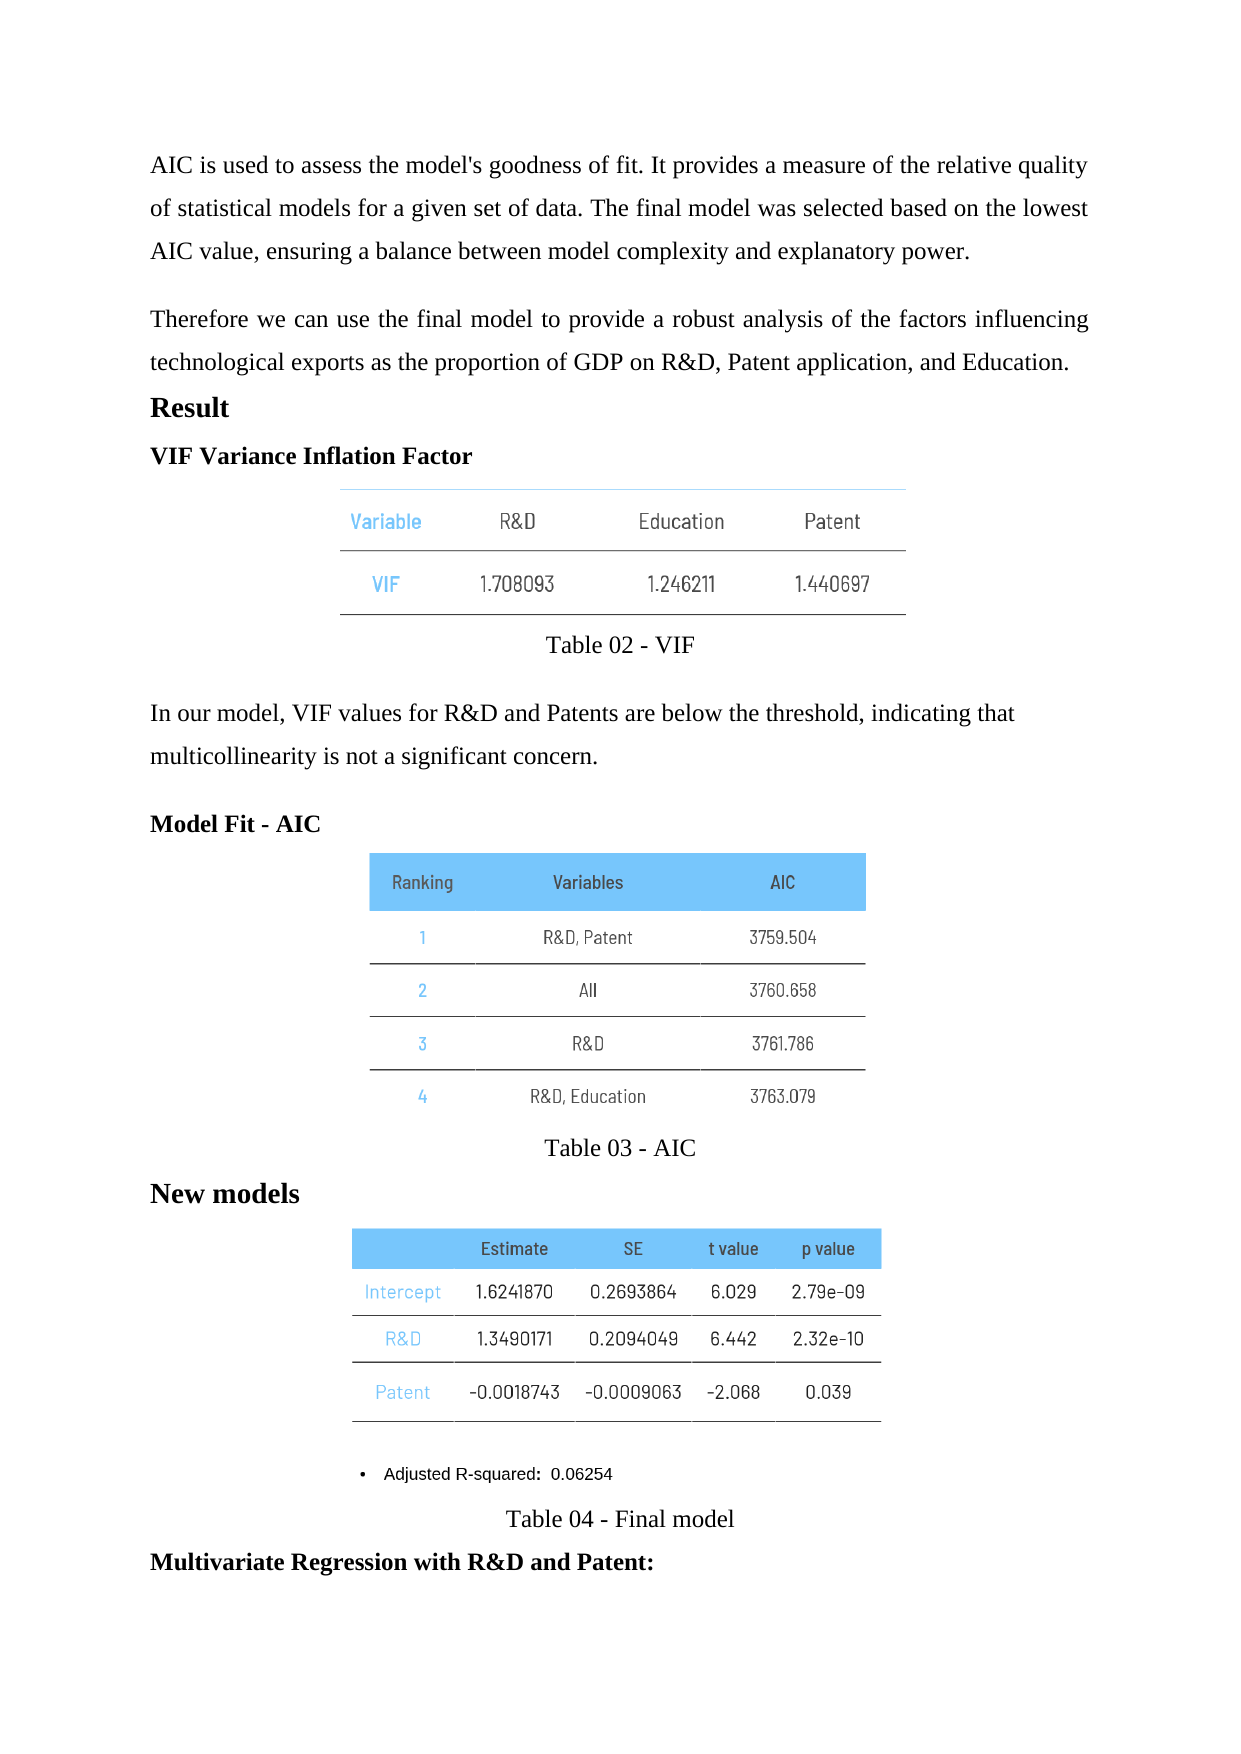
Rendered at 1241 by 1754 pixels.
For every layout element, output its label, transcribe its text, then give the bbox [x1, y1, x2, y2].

text Multivariate Regression with R&D and Patent:​ [150, 1547, 1090, 1576]
picture [367, 852, 873, 1121]
text Table 02 - VIF [150, 630, 1090, 659]
text Table 04 - Final model [150, 1504, 1090, 1533]
text Model Fit - AIC [150, 809, 1090, 838]
text AIC is used to assess the model's goodness of fit. It provides a measure of the relative quality of statistical models for a given set of data. The final model was selected based on the lowest AIC value, ensuring a balance between model complexity and explanatory power. [150, 150, 1090, 265]
text VIF Variance Inflation Factor [150, 441, 1090, 470]
picture [331, 484, 909, 617]
text Result [150, 391, 1090, 424]
text Table 03 - AIC [150, 1133, 1090, 1162]
picture [348, 1226, 892, 1491]
text Therefore we can use the final model to provide a robust analysis of the factors influencing technological exports as the proportion of GDP on R&D, Patent application, and Education. [150, 304, 1090, 376]
text New models [150, 1176, 1090, 1210]
text In our model, VIF values for R&D and Patents are below the threshold, indicating that multicollinearity is not a significant concern. [150, 698, 1090, 770]
